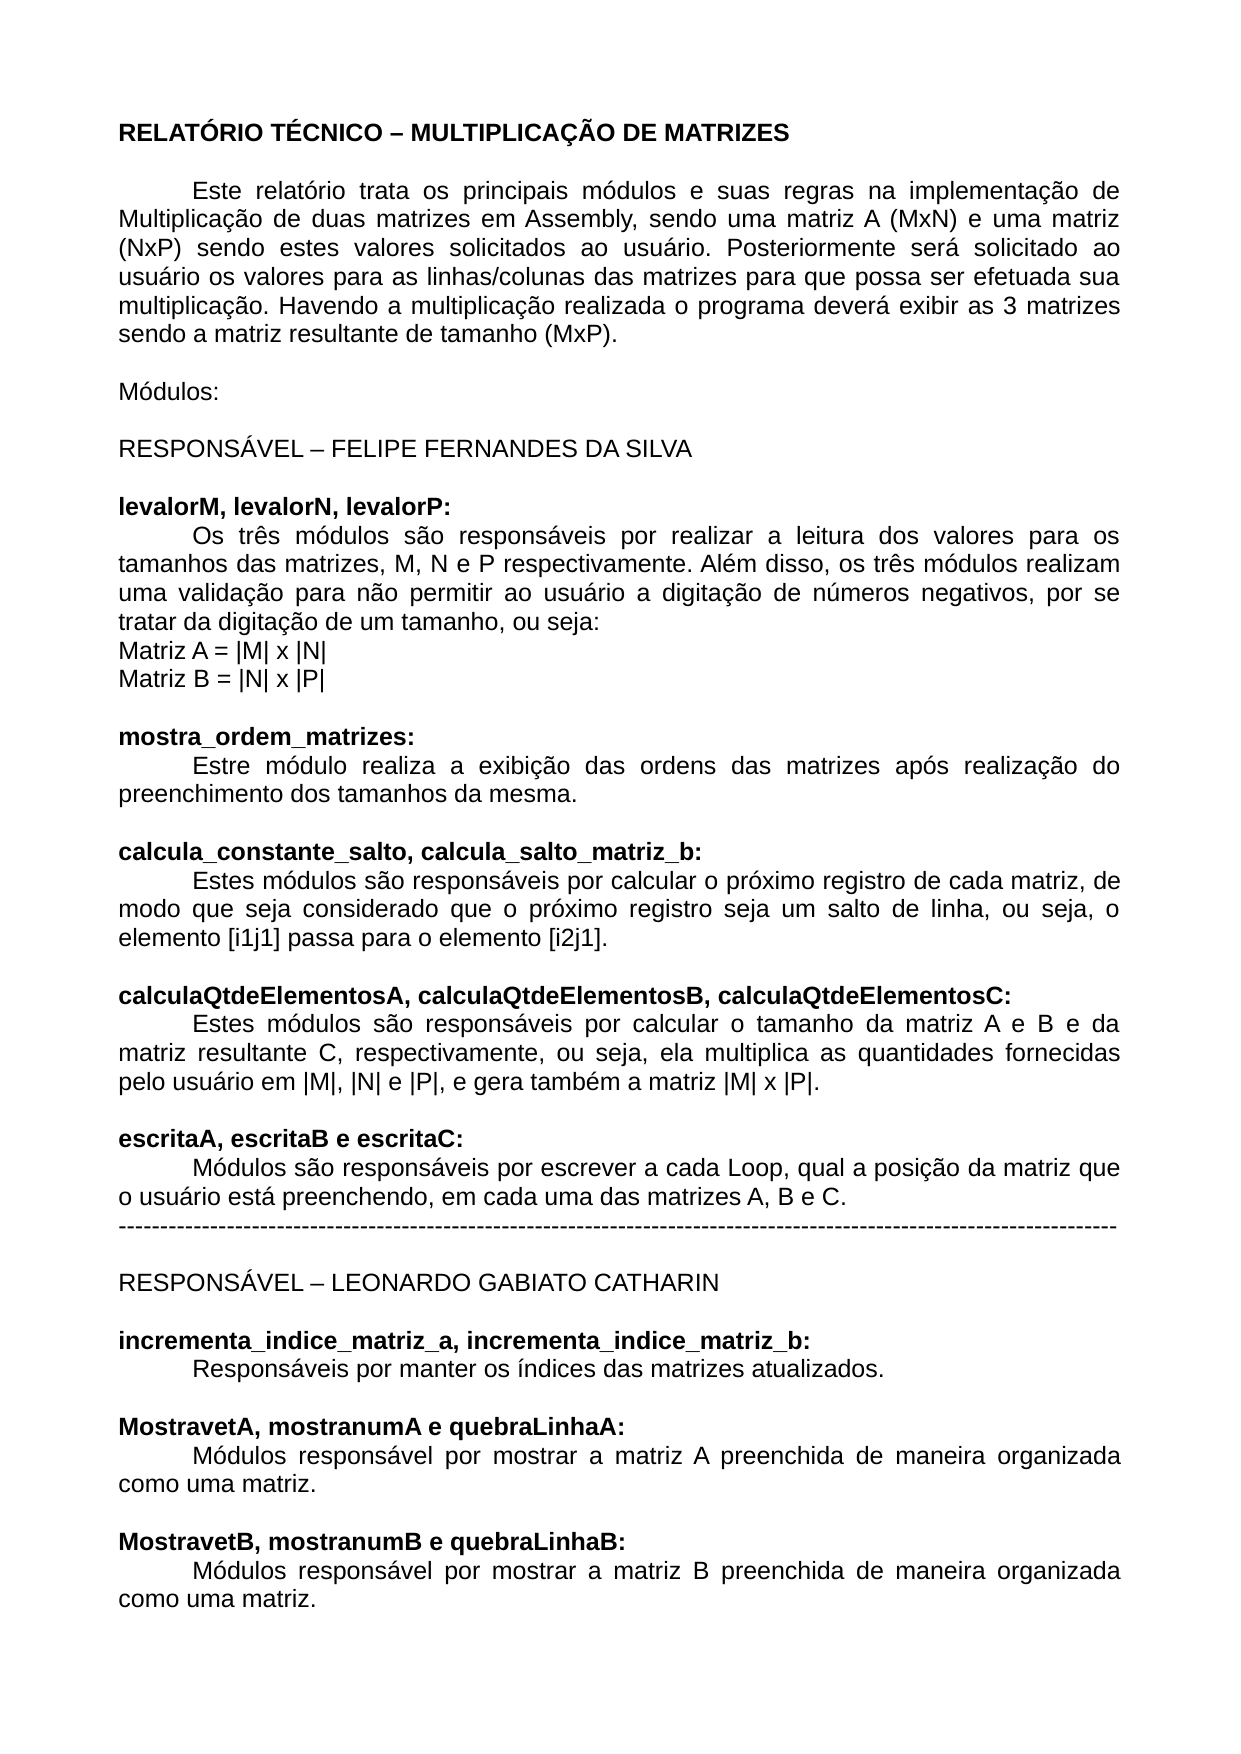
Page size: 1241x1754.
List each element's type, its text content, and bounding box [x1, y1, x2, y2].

text RELATÓRIO TÉCNICO – MULTIPLICAÇÃO DE MATRIZES [118, 118, 1122, 147]
text escritaA, escritaB e escritaC: [118, 1124, 1122, 1153]
text RESPONSÁVEL – FELIPE FERNANDES DA SILVA [118, 434, 1122, 463]
text MostravetA, mostranumA e quebraLinhaA: [118, 1412, 1122, 1441]
text levalorM, levalorN, levalorP: [118, 492, 1122, 521]
text Módulos: [118, 377, 1122, 406]
text mostra_ordem_matrizes: [118, 722, 1122, 751]
text Este relatório trata os principais módulos e suas regras na implementação de Multiplicação de duas matrizes em Assembly, sendo uma matriz A (MxN) e uma matriz (NxP) sendo estes valores solicitados ao usuário. Posteriormente será solicitado ao usuário os valores para as linhas/colunas das matrizes para que possa ser efetuada sua multiplicação. Havendo a multiplicação realizada o programa deverá exibir as 3 matrizes sendo a matriz resultante de tamanho (MxP). [118, 176, 1122, 348]
text Módulos são responsáveis por escrever a cada Loop, qual a posição da matriz que o usuário está preenchendo, em cada uma das matrizes A, B e C. [118, 1153, 1122, 1211]
text ------------------------------------------------------------------------------------------------------------------------ [118, 1211, 1122, 1239]
text calculaQtdeElementosA, calculaQtdeElementosB, calculaQtdeElementosC: [118, 981, 1122, 1009]
text RESPONSÁVEL – LEONARDO GABIATO CATHARIN [118, 1268, 1122, 1297]
text Matriz B = |N| x |P| [118, 664, 1122, 693]
text calcula_constante_salto, calcula_salto_matriz_b: [118, 837, 1122, 866]
text Os três módulos são responsáveis por realizar a leitura dos valores para os tamanhos das matrizes, M, N e P respectivamente. Além disso, os três módulos realizam uma validação para não permitir ao usuário a digitação de números negativos, por se tratar da digitação de um tamanho, ou seja: [118, 521, 1122, 636]
text Estes módulos são responsáveis por calcular o tamanho da matriz A e B e da matriz resultante C, respectivamente, ou seja, ela multiplica as quantidades fornecidas pelo usuário em |M|, |N| e |P|, e gera também a matriz |M| x |P|. [118, 1009, 1122, 1096]
text Estes módulos são responsáveis por calcular o próximo registro de cada matriz, de modo que seja considerado que o próximo registro seja um salto de linha, ou seja, o elemento [i1j1] passa para o elemento [i2j1]. [118, 866, 1122, 952]
text incrementa_indice_matriz_a, incrementa_indice_matriz_b: [118, 1326, 1122, 1354]
text Matriz A = |M| x |N| [118, 636, 1122, 664]
text MostravetB, mostranumB e quebraLinhaB: [118, 1527, 1122, 1556]
text Módulos responsável por mostrar a matriz A preenchida de maneira organizada como uma matriz. [118, 1441, 1122, 1498]
text Estre módulo realiza a exibição das ordens das matrizes após realização do preenchimento dos tamanhos da mesma. [118, 751, 1122, 808]
text Responsáveis por manter os índices das matrizes atualizados. [118, 1354, 1122, 1383]
text Módulos responsável por mostrar a matriz B preenchida de maneira organizada como uma matriz. [118, 1556, 1122, 1613]
